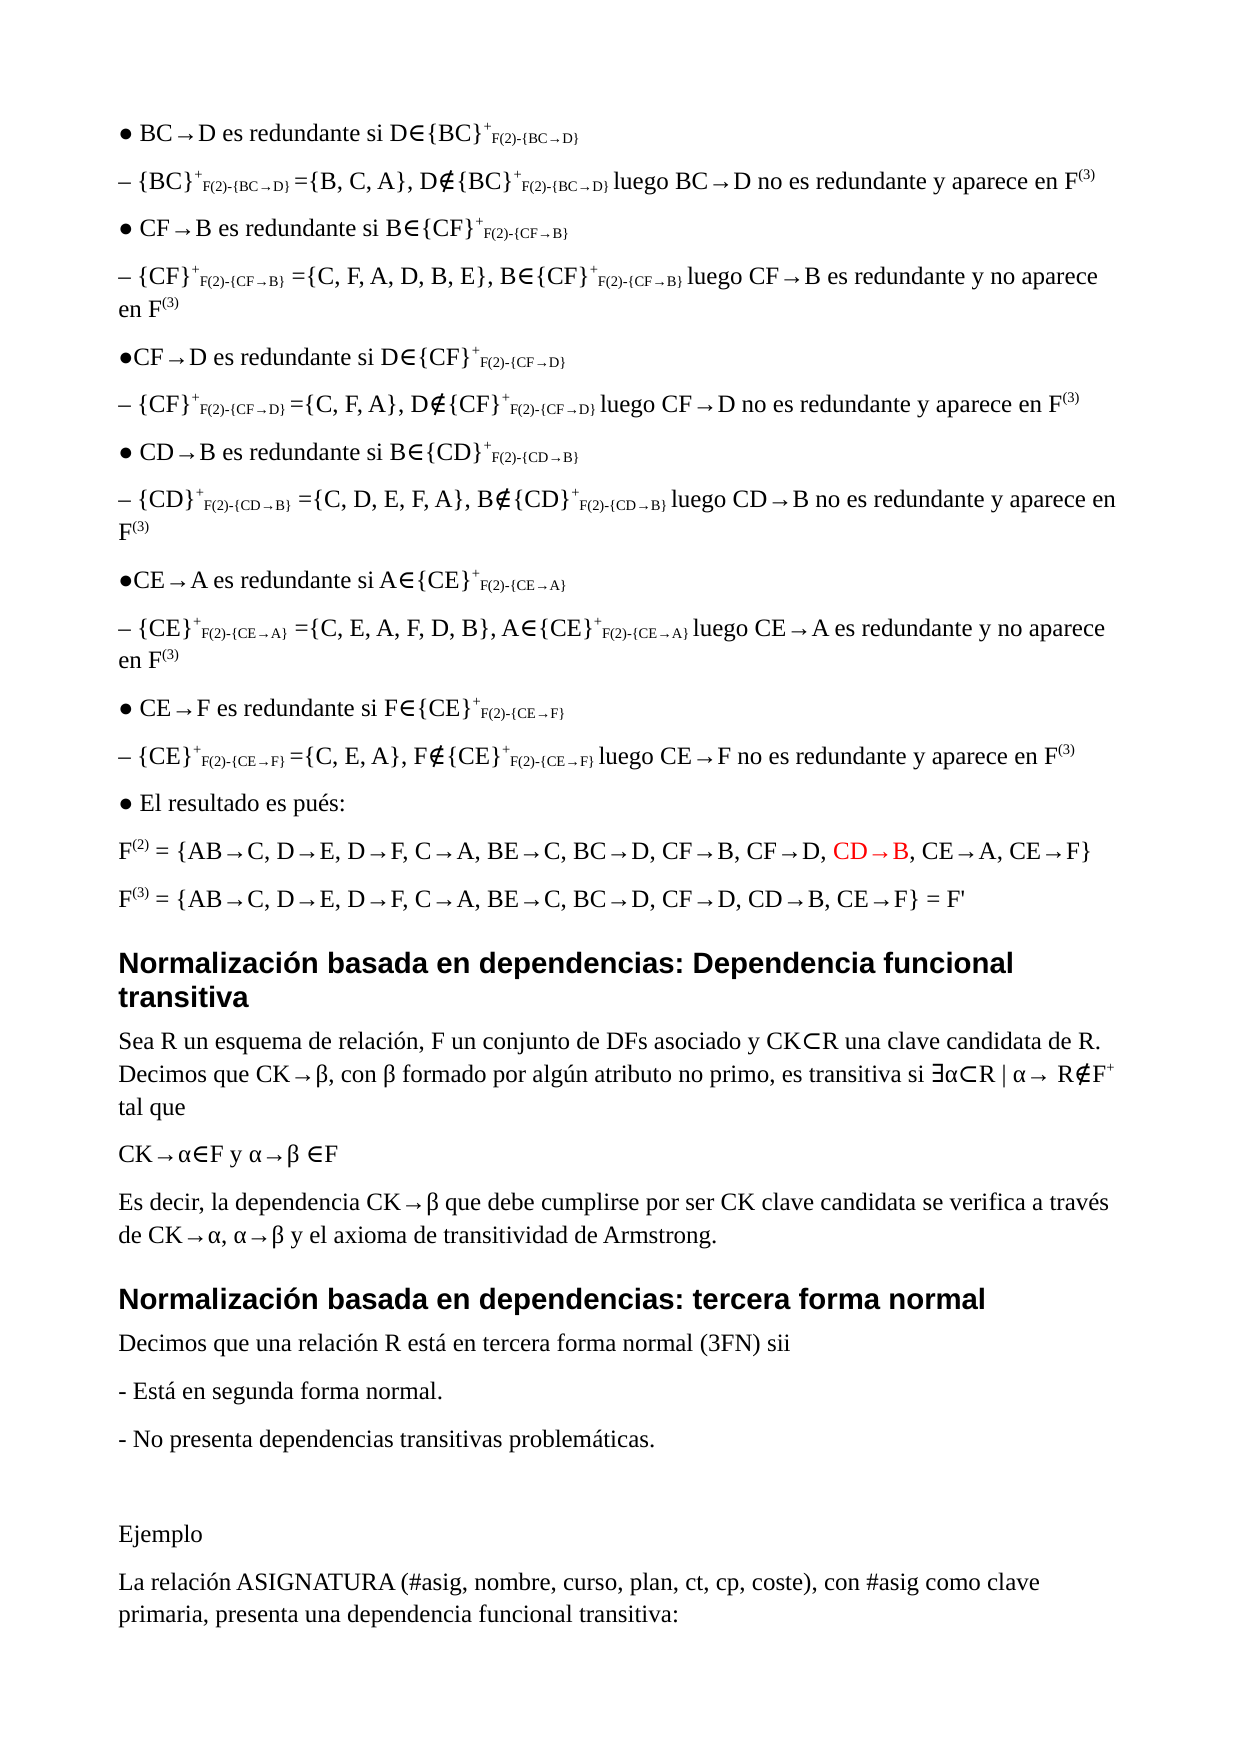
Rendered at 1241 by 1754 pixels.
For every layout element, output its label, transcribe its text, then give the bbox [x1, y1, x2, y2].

text Decimos que una relación R está en tercera forma normal (3FN) sii [118, 1328, 1122, 1357]
text F(3) = {AB→C, D→E, D→F, C→A, BE→C, BC→D, CF→D, CD→B, CE→F} = F' [118, 884, 1122, 912]
text Sea R un esquema de relación, F un conjunto de DFs asociado y CK⊂R una clave candidata de R. Decimos que CK→β, con β formado por algún atributo no primo, es transitiva si ∃α⊂R | α→ R∉F+ tal que [118, 1026, 1122, 1121]
text La relación ASIGNATURA (#asig, nombre, curso, plan, ct, cp, coste), con #asig como clave primaria, presenta una dependencia funcional transitiva: [118, 1567, 1122, 1628]
text – {CD}+F(2)-{CD→B} ={C, D, E, F, A}, B∉{CD}+F(2)-{CD→B} luego CD→B no es redundante y aparece en F(3) [118, 484, 1122, 546]
text – {CF}+F(2)-{CF→B} ={C, F, A, D, B, E}, B∈{CF}+F(2)-{CF→B} luego CF→B es redundante y no aparece en F(3) [118, 261, 1122, 323]
text CK→α∈F y α→β ∈F [118, 1139, 1122, 1168]
text – {BC}+F(2)-{BC→D} ={B, C, A}, D∉{BC}+F(2)-{BC→D} luego BC→D no es redundante y aparece en F(3) [118, 166, 1122, 194]
text ● CE→F es redundante si F∈{CE}+F(2)-{CE→F} [118, 693, 1122, 722]
text Ejemplo [118, 1519, 1122, 1548]
text ● CD→B es redundante si B∈{CD}+F(2)-{CD→B} [118, 437, 1122, 466]
text ● CF→B es redundante si B∈{CF}+F(2)-{CF→B} [118, 213, 1122, 242]
text F(2) = {AB→C, D→E, D→F, C→A, BE→C, BC→D, CF→B, CF→D, CD→B, CE→A, CE→F} [118, 836, 1122, 865]
subtitle Normalización basada en dependencias: tercera forma normal [118, 1282, 1122, 1316]
text – {CF}+F(2)-{CF→D} ={C, F, A}, D∉{CF}+F(2)-{CF→D} luego CF→D no es redundante y aparece en F(3) [118, 389, 1122, 418]
text ●CF→D es redundante si D∈{CF}+F(2)-{CF→D} [118, 342, 1122, 370]
text ●CE→A es redundante si A∈{CE}+F(2)-{CE→A} [118, 565, 1122, 594]
text – {CE}+F(2)-{CE→F} ={C, E, A}, F∉{CE}+F(2)-{CE→F} luego CE→F no es redundante y aparece en F(3) [118, 741, 1122, 769]
text - Está en segunda forma normal. [118, 1376, 1122, 1405]
subtitle Normalización basada en dependencias: Dependencia funcional transitiva [118, 946, 1122, 1013]
text Es decir, la dependencia CK→β que debe cumplirse por ser CK clave candidata se verifica a través de CK→α, α→β y el axioma de transitividad de Armstrong. [118, 1187, 1122, 1249]
text – {CE}+F(2)-{CE→A} ={C, E, A, F, D, B}, A∈{CE}+F(2)-{CE→A} luego CE→A es redundante y no aparece en F(3) [118, 613, 1122, 674]
text ● BC→D es redundante si D∈{BC}+F(2)-{BC→D} [118, 118, 1122, 147]
text - No presenta dependencias transitivas problemáticas. [118, 1424, 1122, 1452]
text ● El resultado es pués: [118, 788, 1122, 817]
